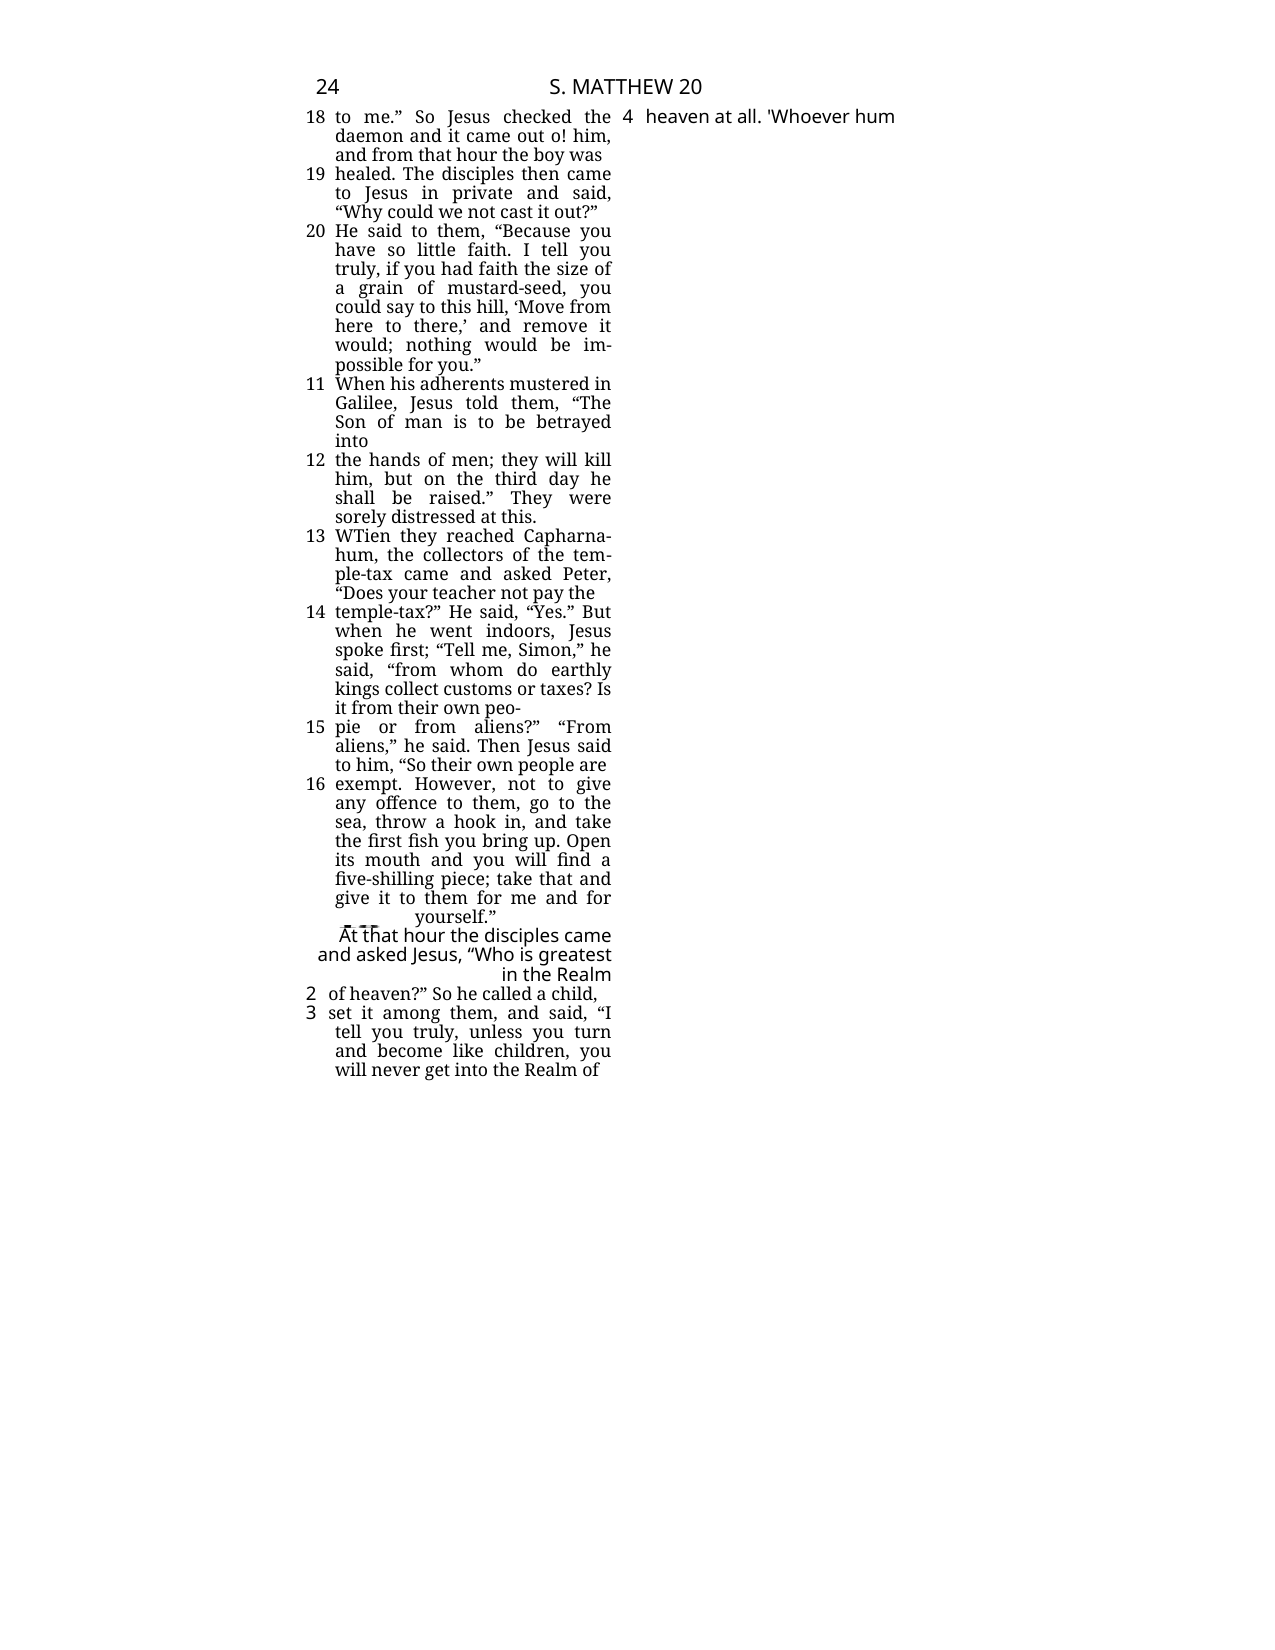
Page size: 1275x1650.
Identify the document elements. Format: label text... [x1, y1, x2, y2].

list healed. The disciples then came to Jesus in private and said, “Why could we not cast it out?” [306, 165, 612, 222]
list pie or from aliens?” “From aliens,” he said. Then Jesus said to him, “So their own people are [306, 718, 612, 775]
list of heaven?” So he called a child, [306, 985, 612, 1004]
list set it among them, and said, “I tell you truly, unless you turn and become like children, you will never get into the Realm of [306, 1004, 612, 1080]
list heaven at all. 'Whoever hum­ [622, 108, 928, 127]
list WTien they reached Capharna- hum, the collectors of the tem­ple-tax came and asked Peter, “Does your teacher not pay the [306, 527, 612, 603]
list the hands of men; they will kill him, but on the third day he shall be raised.” They were sorely distressed at this. [306, 451, 612, 527]
list to me.” So Jesus checked the daemon and it came out o! him, and from that hour the boy was [306, 108, 612, 165]
text At that hour the disciples came and asked Jesus, “Who is greatest in the Realm [306, 928, 612, 985]
list He said to them, “Because you have so little faith. I tell you truly, if you had faith the size of a grain of mustard-seed, you could say to this hill, ‘Move from here to there,’ and remove it would; nothing would be im­possible for you.” [306, 222, 612, 375]
list When his adherents mustered in Galilee, Jesus told them, “The Son of man is to be betrayed into [306, 375, 612, 451]
list temple-tax?” He said, “Yes.” But when he went indoors, Jesus spoke first; “Tell me, Simon,” he said, “from whom do earthly kings collect customs or taxes? Is it from their own peo- [306, 603, 612, 718]
list exempt. However, not to give any offence to them, go to the sea, throw a hook in, and take the first fish you bring up. Open its mouth and you will find a five-shilling piece; take that and give it to them for me and for yourself.” [306, 775, 612, 928]
